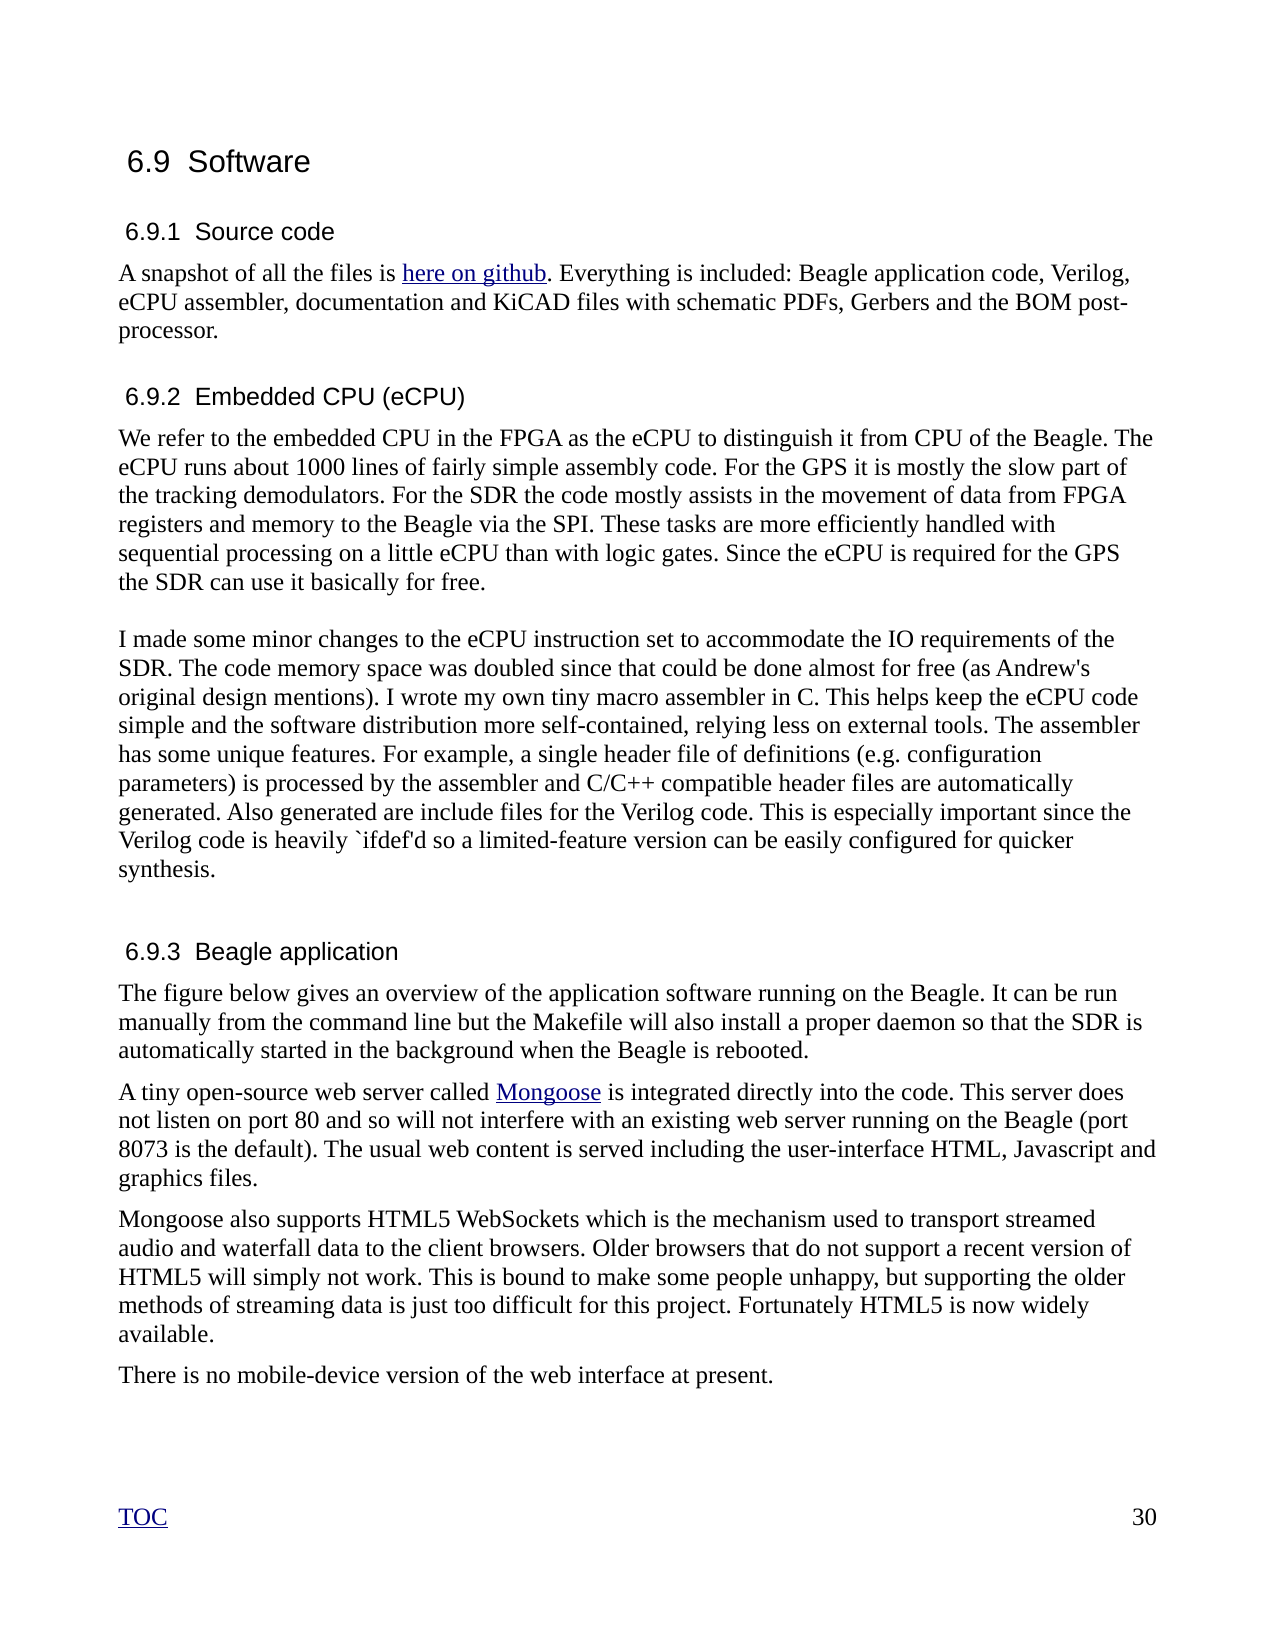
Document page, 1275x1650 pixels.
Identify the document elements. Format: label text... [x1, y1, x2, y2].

subtitle Embedded CPU (eCPU) [118, 382, 1157, 410]
text A tiny open-source web server called Mongoose is integrated directly into the code. This server does not listen on port 80 and so will not interfere with an existing web server running on the Beagle (port 8073 is the default). The usual web content is served including the user-interface HTML, Javascript and graphics files. [118, 1077, 1157, 1192]
text Mongoose also supports HTML5 WebSockets which is the mechanism used to transport streamed audio and waterfall data to the client browsers. Older browsers that do not support a recent version of HTML5 will simply not work. This is bound to make some people unhappy, but supporting the older methods of streaming data is just too difficult for this project. Fortunately HTML5 is now widely available. [118, 1204, 1157, 1348]
text There is no mobile-device version of the web interface at present. [118, 1360, 1157, 1389]
text A snapshot of all the files is here on github. Everything is included: Beagle application code, Verilog, eCPU assembler, documentation and KiCAD files with schematic PDFs, Gerbers and the BOM post-processor. [118, 258, 1157, 344]
subtitle Source code [118, 217, 1157, 245]
subtitle Software [118, 143, 1157, 179]
text The figure below gives an overview of the application software running on the Beagle. It can be run manually from the command line but the Makefile will also install a proper daemon so that the SDR is automatically started in the background when the Beagle is rebooted. [118, 978, 1157, 1064]
text I made some minor changes to the eCPU instruction set to accommodate the IO requirements of the SDR. The code memory space was doubled since that could be done almost for free (as Andrew's original design mentions). I wrote my own tiny macro assembler in C. This helps keep the eCPU code simple and the software distribution more self-contained, relying less on external tools. The assembler has some unique features. For example, a single header file of definitions (e.g. configuration parameters) is processed by the assembler and C/C++ compatible header files are automatically generated. Also generated are include files for the Verilog code. This is especially important since the Verilog code is heavily `ifdef'd so a limited-feature version can be easily configured for quicker synthesis. [118, 624, 1157, 883]
text We refer to the embedded CPU in the FPGA as the eCPU to distinguish it from CPU of the Beagle. The eCPU runs about 1000 lines of fairly simple assembly code. For the GPS it is mostly the slow part of the tracking demodulators. For the SDR the code mostly assists in the movement of data from FPGA registers and memory to the Beagle via the SPI. These tasks are more efficiently handled with sequential processing on a little eCPU than with logic gates. Since the eCPU is required for the GPS the SDR can use it basically for free. [118, 423, 1157, 595]
subtitle Beagle application [118, 937, 1157, 965]
